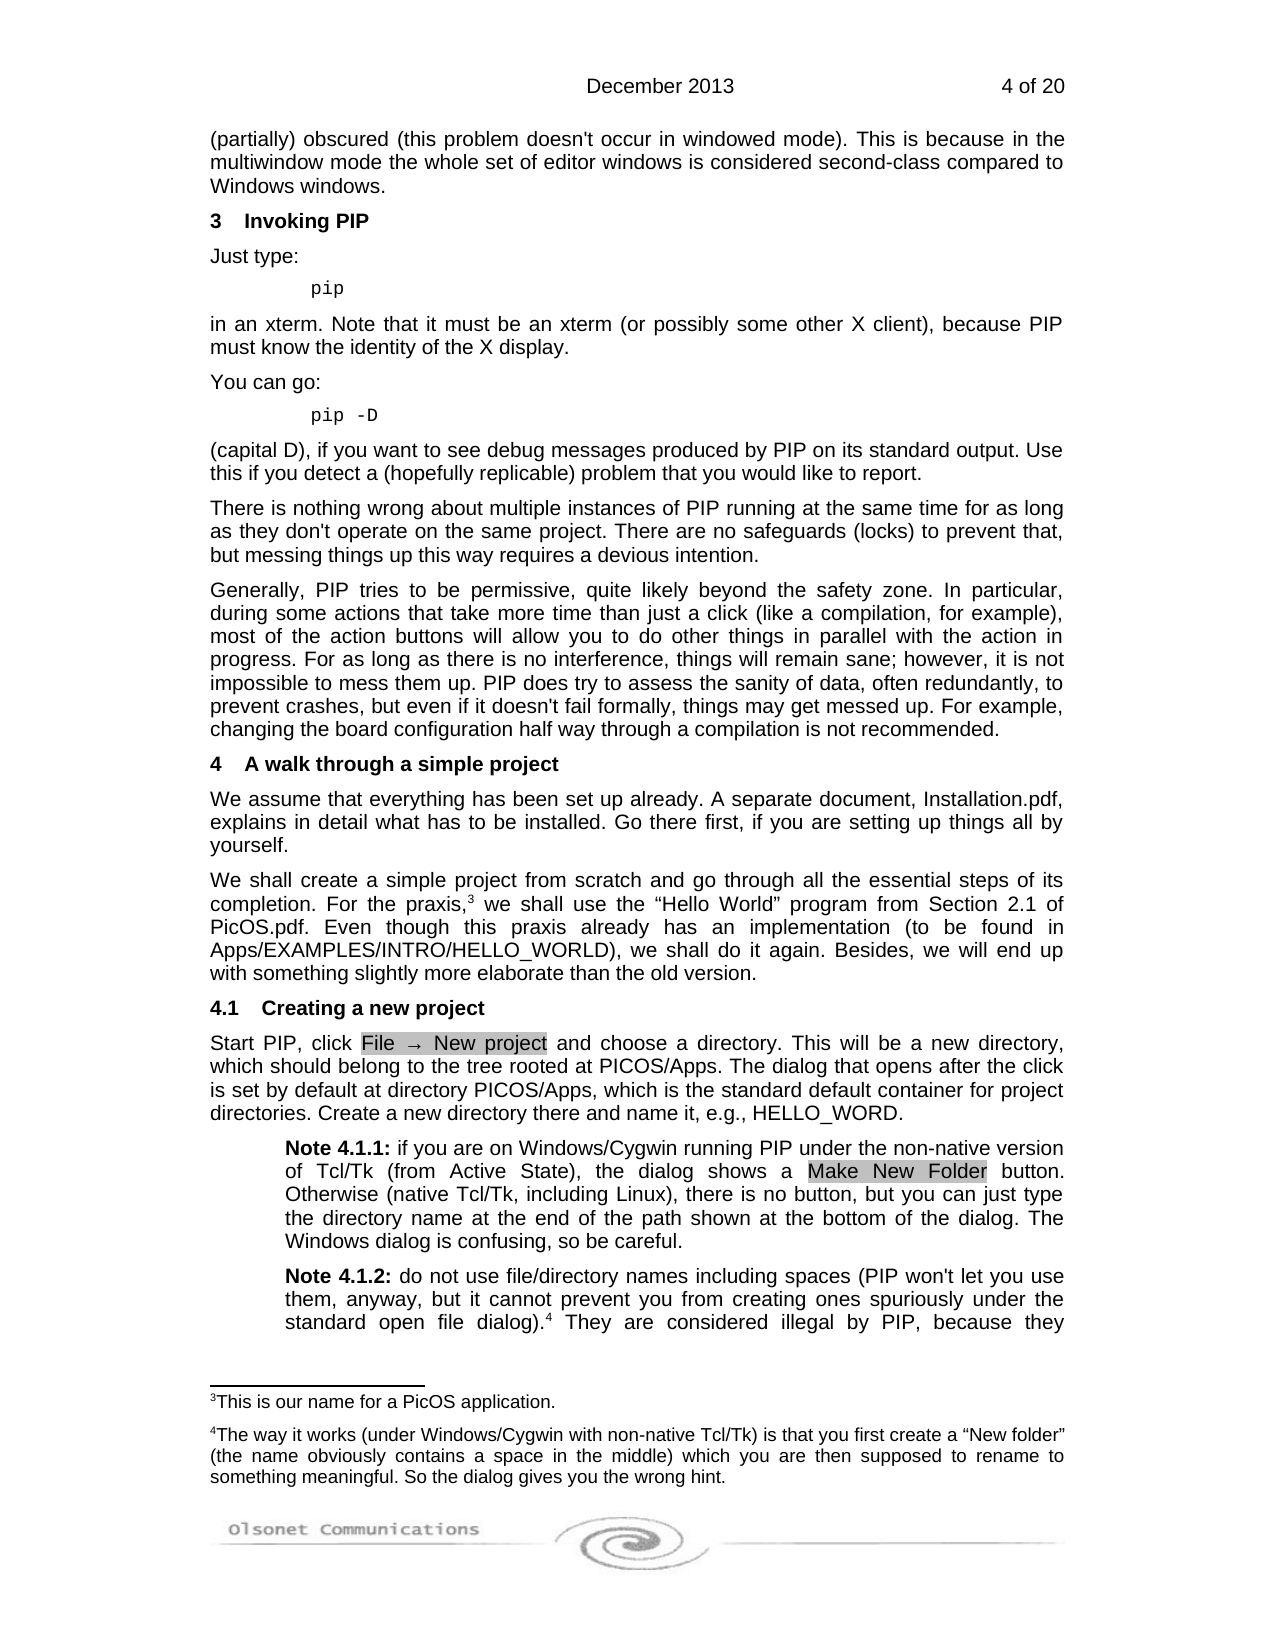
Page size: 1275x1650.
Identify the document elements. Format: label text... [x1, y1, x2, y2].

text (partially) obscured (this problem doesn't occur in windowed mode). This is because in the multiwindow mode the whole set of editor windows is considered second-class compared to Windows windows. [210, 128, 1065, 197]
text in an xterm. Note that it must be an xterm (or possibly some other X client), because PIP must know the identity of the X display. [210, 312, 1065, 359]
text This is our name for a PicOS application. [210, 1392, 1065, 1413]
text Start PIP, click File → New project and choose a directory. This will be a new directory, which should belong to the tree rooted at PICOS/Apps. The dialog that opens after the click is set by default at directory PICOS/Apps, which is the standard default container for project directories. Create a new directory there and name it, e.g., HELLO_WORD. [210, 1032, 1065, 1125]
text Note 4.1.1: if you are on Windows/Cygwin running PIP under the non-native version of Tcl/Tk (from Active State), the dialog shows a Make New Folder button. Otherwise (native Tcl/Tk, including Linux), there is no button, but you can just type the directory name at the end of the path shown at the bottom of the dialog. The Windows dialog is confusing, so be careful. [285, 1137, 1065, 1253]
subtitle Invoking PIP [210, 209, 1065, 232]
subtitle Creating a new project [210, 997, 1065, 1020]
text pip [310, 279, 1065, 300]
text We assume that everything has been set up already. A separate document, Installation.pdf, explains in detail what has to be installed. Go there first, if you are setting up things all by yourself. [210, 787, 1065, 857]
text pip -D [310, 405, 1065, 427]
text Just type: [210, 244, 1065, 267]
text Note 4.1.2: do not use file/directory names including spaces (PIP won't let you use them, anyway, but it cannot prevent you from creating ones spuriously under the standard open file dialog). They are considered illegal by PIP, because they [285, 1264, 1065, 1334]
picture [210, 1501, 1065, 1593]
subtitle A walk through a simple project [210, 752, 1065, 776]
text You can go: [210, 370, 1065, 394]
text We shall create a simple project from scratch and go through all the essential steps of its completion. For the praxis, we shall use the “Hello World” program from Section 2.1 of PicOS.pdf. Even though this praxis already has an implementation (to be found in Apps/EXAMPLES/INTRO/HELLO_WORLD), we shall do it again. Besides, we will end up with something slightly more elaborate than the old version. [210, 869, 1065, 985]
text (capital D), if you want to see debug messages produced by PIP on its standard output. Use this if you detect a (hopefully replicable) problem that you would like to report. [210, 438, 1065, 485]
text The way it works (under Windows/Cygwin with non-native Tcl/Tk) is that you first create a “New folder” (the name obviously contains a space in the middle) which you are then supposed to rename to something meaningful. So the dialog gives you the wrong hint. [210, 1424, 1065, 1487]
text There is nothing wrong about multiple instances of PIP running at the same time for as long as they don't operate on the same project. There are no safeguards (locks) to prevent that, but messing things up this way requires a devious intention. [210, 497, 1065, 566]
text Generally, PIP tries to be permissive, quite likely beyond the safety zone. In particular, during some actions that take more time than just a click (like a compilation, for example), most of the action buttons will allow you to do other things in parallel with the action in progress. For as long as there is no interference, things will remain sane; however, it is not impossible to mess them up. PIP does try to assess the sanity of data, often redundantly, to prevent crashes, but even if it doesn't fail formally, things may get messed up. For example, changing the board configuration half way through a compilation is not recommended. [210, 578, 1065, 741]
